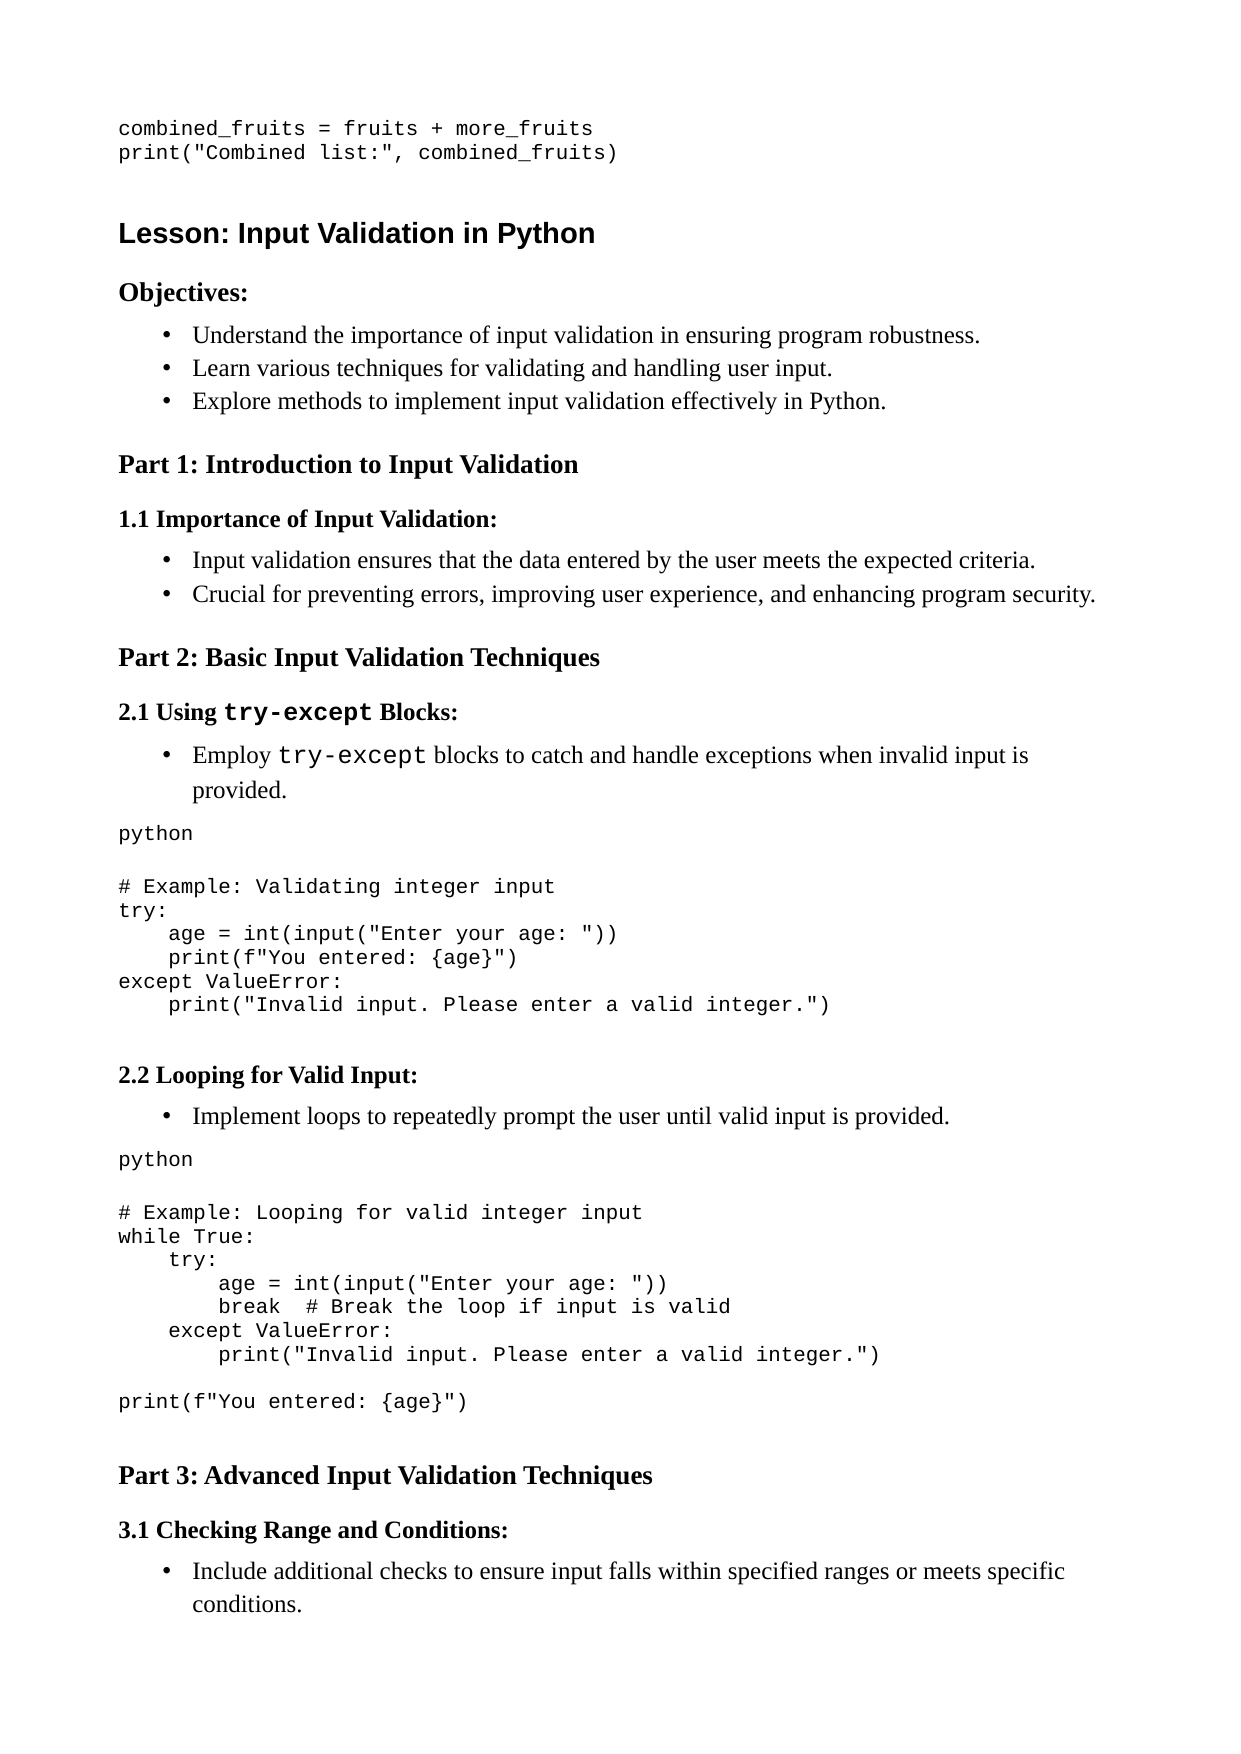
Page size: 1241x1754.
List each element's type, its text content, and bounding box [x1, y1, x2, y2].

list Input validation ensures that the data entered by the user meets the expected criteria. [162, 546, 1122, 574]
list Employ try-except blocks to catch and handle exceptions when invalid input is provided. [162, 740, 1122, 804]
text python [118, 823, 1122, 847]
text print(f"You entered: {age}") [118, 947, 1122, 971]
text print(f"You entered: {age}") [118, 1391, 1122, 1415]
subtitle Objectives: [118, 276, 1122, 307]
text # Example: Looping for valid integer input [118, 1202, 1122, 1226]
subtitle Part 2: Basic Input Validation Techniques [118, 641, 1122, 672]
text age = int(input("Enter your age: ")) [118, 1273, 1122, 1297]
list Include additional checks to ensure input falls within specified ranges or meets specific conditions. [162, 1556, 1122, 1618]
subtitle 3.1 Checking Range and Conditions: [118, 1515, 1122, 1544]
list Explore methods to implement input validation effectively in Python. [162, 386, 1122, 415]
list Learn various techniques for validating and handling user input. [162, 353, 1122, 382]
text while True: [118, 1226, 1122, 1249]
text except ValueError: [118, 971, 1122, 994]
text combined_fruits = fruits + more_fruits [118, 118, 1122, 142]
text try: [118, 900, 1122, 923]
text # Example: Validating integer input [118, 876, 1122, 900]
text try: [118, 1249, 1122, 1273]
subtitle 2.1 Using try-except Blocks: [118, 697, 1122, 728]
subtitle 2.2 Looping for Valid Input: [118, 1060, 1122, 1089]
text print("Combined list:", combined_fruits) [118, 142, 1122, 165]
subtitle Part 1: Introduction to Input Validation [118, 448, 1122, 479]
text python [118, 1149, 1122, 1172]
subtitle Lesson: Input Validation in Python [118, 216, 1122, 249]
subtitle 1.1 Importance of Input Validation: [118, 504, 1122, 533]
list Understand the importance of input validation in ensuring program robustness. [162, 320, 1122, 349]
subtitle Part 3: Advanced Input Validation Techniques [118, 1459, 1122, 1490]
text break # Break the loop if input is valid [118, 1297, 1122, 1320]
text except ValueError: [118, 1320, 1122, 1344]
text print("Invalid input. Please enter a valid integer.") [118, 1344, 1122, 1367]
text print("Invalid input. Please enter a valid integer.") [118, 994, 1122, 1018]
list Crucial for preventing errors, improving user experience, and enhancing program security. [162, 579, 1122, 607]
text age = int(input("Enter your age: ")) [118, 923, 1122, 947]
list Implement loops to repeatedly prompt the user until valid input is provided. [162, 1101, 1122, 1130]
